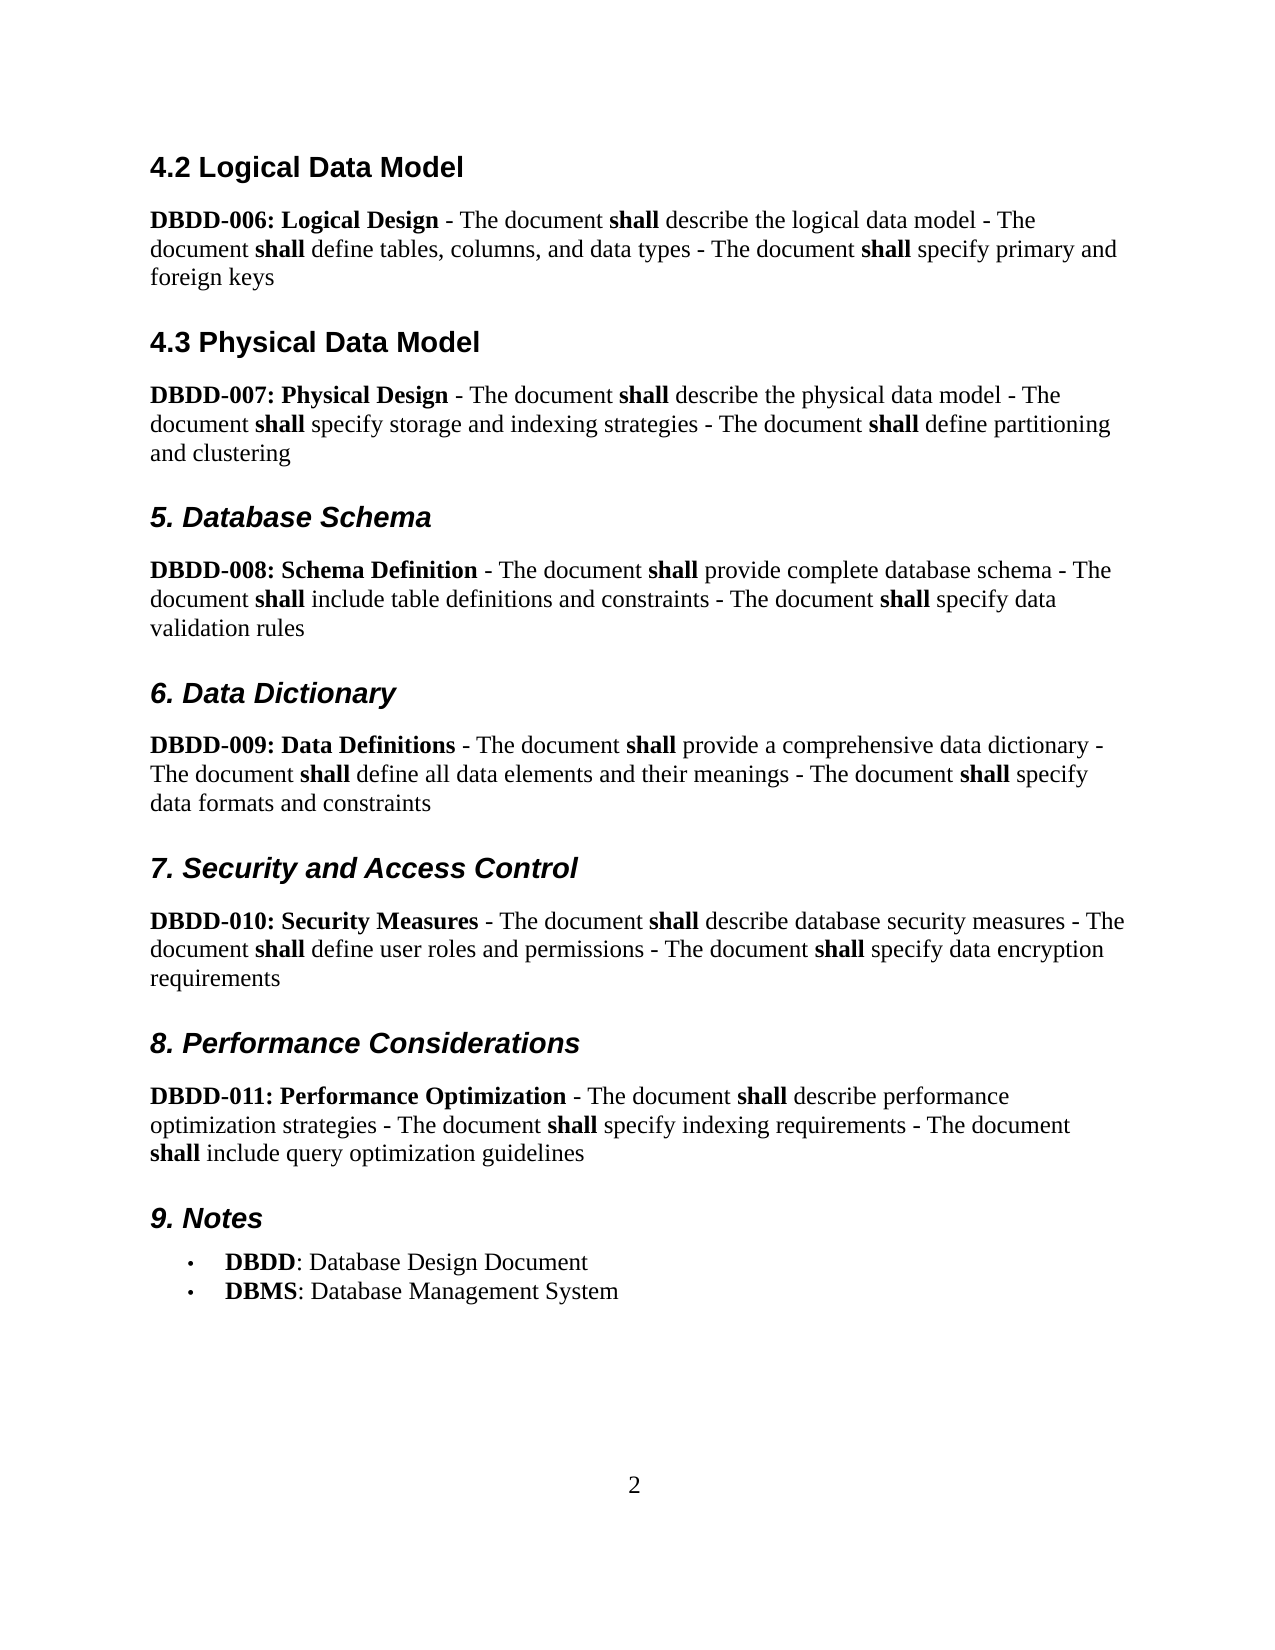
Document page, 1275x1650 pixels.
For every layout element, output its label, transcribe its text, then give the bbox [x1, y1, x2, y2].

text DBDD-007: Physical Design - The document shall describe the physical data model - The document shall specify storage and indexing strategies - The document shall define partitioning and clustering [150, 380, 1125, 466]
list DBMS: Database Management System [187, 1276, 1125, 1305]
subtitle 9. Notes [150, 1201, 1125, 1235]
text DBDD-010: Security Measures - The document shall describe database security measures - The document shall define user roles and permissions - The document shall specify data encryption requirements [150, 906, 1125, 992]
text DBDD-008: Schema Definition - The document shall provide complete database schema - The document shall include table definitions and constraints - The document shall specify data validation rules [150, 555, 1125, 642]
text DBDD-009: Data Definitions - The document shall provide a comprehensive data dictionary - The document shall define all data elements and their meanings - The document shall specify data formats and constraints [150, 731, 1125, 817]
subtitle 5. Database Schema [150, 500, 1125, 534]
subtitle 4.2 Logical Data Model [150, 150, 1125, 183]
subtitle 6. Data Dictionary [150, 676, 1125, 709]
subtitle 7. Security and Access Control [150, 851, 1125, 884]
text DBDD-006: Logical Design - The document shall describe the logical data model - The document shall define tables, columns, and data types - The document shall specify primary and foreign keys [150, 205, 1125, 291]
list DBDD: Database Design Document [187, 1247, 1125, 1276]
subtitle 4.3 Physical Data Model [150, 325, 1125, 359]
subtitle 8. Performance Considerations [150, 1026, 1125, 1059]
text DBDD-011: Performance Optimization - The document shall describe performance optimization strategies - The document shall specify indexing requirements - The document shall include query optimization guidelines [150, 1081, 1125, 1167]
